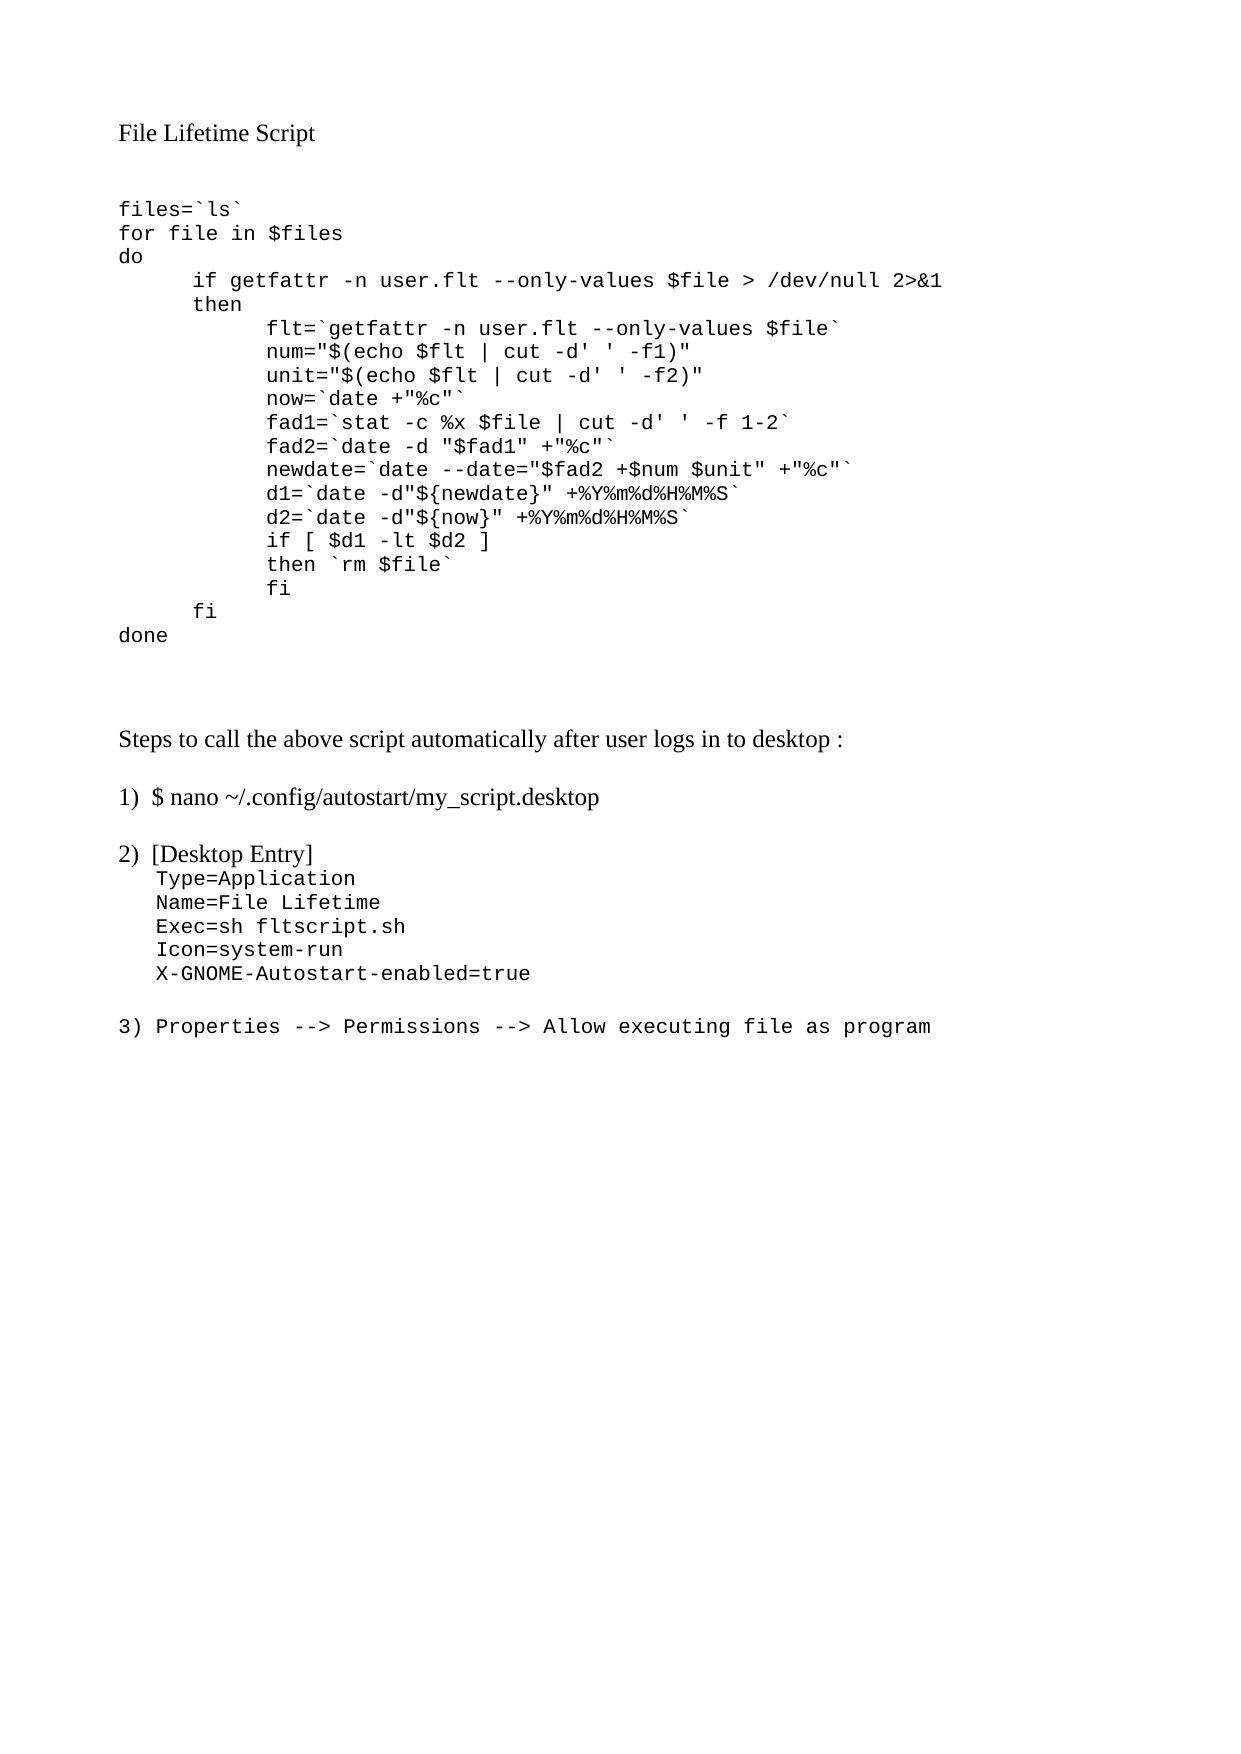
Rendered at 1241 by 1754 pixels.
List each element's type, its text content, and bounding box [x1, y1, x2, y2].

text Icon=system-run [118, 939, 1122, 963]
text for file in $files [118, 223, 1122, 247]
text newdate=`date --date="$fad2 +$num $unit" +"%c"` [118, 459, 1122, 483]
text d1=`date -d"${newdate}" +%Y%m%d%H%M%S` [118, 483, 1122, 507]
text X-GNOME-Autostart-enabled=true [118, 963, 1122, 987]
text then [118, 294, 1122, 317]
text Exec=sh fltscript.sh [118, 916, 1122, 939]
text Steps to call the above script automatically after user logs in to desktop : [118, 724, 1122, 753]
text 3) Properties --> Permissions --> Allow executing file as program [118, 1016, 1122, 1040]
text done [118, 625, 1122, 648]
text now=`date +"%c"` [118, 388, 1122, 412]
text Type=Application [118, 868, 1122, 892]
text num="$(echo $flt | cut -d' ' -f1)" [118, 341, 1122, 365]
text fi [118, 578, 1122, 601]
text File Lifetime Script [118, 118, 1122, 147]
text flt=`getfattr -n user.flt --only-values $file` [118, 317, 1122, 341]
text then `rm $file` [118, 554, 1122, 578]
text fi [118, 601, 1122, 625]
text 2) [Desktop Entry] [118, 839, 1122, 868]
text fad1=`stat -c %x $file | cut -d' ' -f 1-2` [118, 412, 1122, 436]
text if getfattr -n user.flt --only-values $file > /dev/null 2>&1 [118, 270, 1122, 294]
text 1) $ nano ~/.config/autostart/my_script.desktop [118, 782, 1122, 811]
text if [ $d1 -lt $d2 ] [118, 530, 1122, 554]
text d2=`date -d"${now}" +%Y%m%d%H%M%S` [118, 507, 1122, 530]
text unit="$(echo $flt | cut -d' ' -f2)" [118, 365, 1122, 388]
text fad2=`date -d "$fad1" +"%c"` [118, 436, 1122, 459]
text files=`ls` [118, 199, 1122, 223]
text do [118, 247, 1122, 270]
text Name=File Lifetime [118, 892, 1122, 916]
